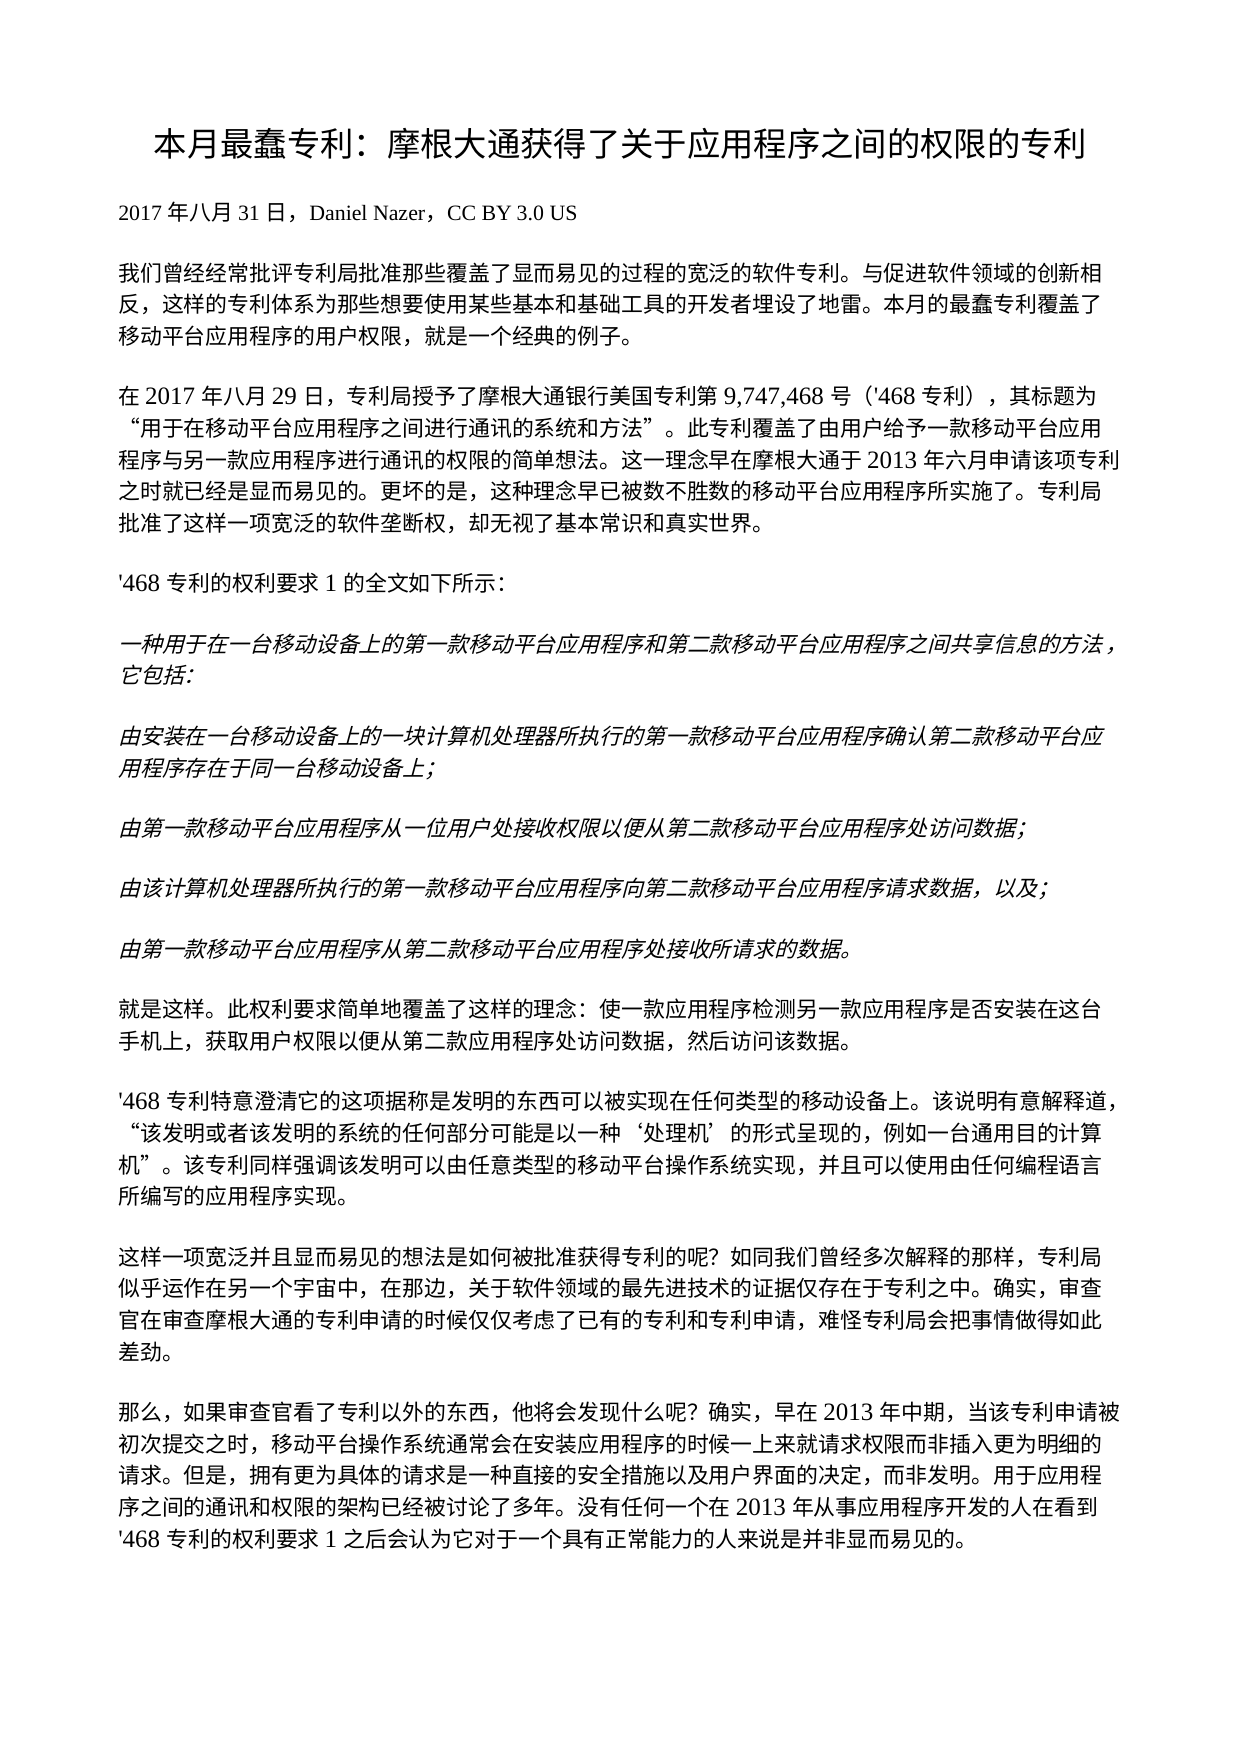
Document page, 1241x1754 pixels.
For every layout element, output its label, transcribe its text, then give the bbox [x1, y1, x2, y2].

text 由安装在一台移动设备上的一块计算机处理器所执行的第一款移动平台应用程序确认第二款移动平台应用程序存在于同一台移动设备上； [118, 719, 1122, 782]
text '468 专利特意澄清它的这项据称是发明的东西可以被实现在任何类型的移动设备上。该说明有意解释道，“该发明或者该发明的系统的任何部分可能是以一种‘处理机’的形式呈现的，例如一台通用目的计算机”。该专利同样强调该发明可以由任意类型的移动平台操作系统实现，并且可以使用由任何编程语言所编写的应用程序实现。 [118, 1084, 1122, 1211]
text 由该计算机处理器所执行的第一款移动平台应用程序向第二款移动平台应用程序请求数据，以及； [118, 871, 1122, 903]
text 由第一款移动平台应用程序从第二款移动平台应用程序处接收所请求的数据。 [118, 932, 1122, 963]
text 那么，如果审查官看了专利以外的东西，他将会发现什么呢？确实，早在 2013 年中期，当该专利申请被初次提交之时，移动平台操作系统通常会在安装应用程序的时候一上来就请求权限而非插入更为明细的请求。但是，拥有更为具体的请求是一种直接的安全措施以及用户界面的决定，而非发明。用于应用程序之间的通讯和权限的架构已经被讨论了多年。没有任何一个在 2013 年从事应用程序开发的人在看到 '468 专利的权利要求 1 之后会认为它对于一个具有正常能力的人来说是并非显而易见的。 [118, 1395, 1122, 1553]
text 这样一项宽泛并且显而易见的想法是如何被批准获得专利的呢？如同我们曾经多次解释的那样，专利局似乎运作在另一个宇宙中，在那边，关于软件领域的最先进技术的证据仅存在于专利之中。确实，审查官在审查摩根大通的专利申请的时候仅仅考虑了已有的专利和专利申请，难怪专利局会把事情做得如此差劲。 [118, 1240, 1122, 1366]
text 本月最蠢专利：摩根大通获得了关于应用程序之间的权限的专利 [118, 118, 1122, 166]
text 由第一款移动平台应用程序从一位用户处接收权限以便从第二款移动平台应用程序处访问数据； [118, 811, 1122, 843]
text 一种用于在一台移动设备上的第一款移动平台应用程序和第二款移动平台应用程序之间共享信息的方法，它包括： [118, 627, 1122, 690]
text 我们曾经经常批评专利局批准那些覆盖了显而易见的过程的宽泛的软件专利。与促进软件领域的创新相反，这样的专利体系为那些想要使用某些基本和基础工具的开发者埋设了地雷。本月的最蠢专利覆盖了移动平台应用程序的用户权限，就是一个经典的例子。 [118, 256, 1122, 351]
text 2017 年八月 31 日，Daniel Nazer，CC BY 3.0 US [118, 195, 1122, 227]
text 在 2017 年八月 29 日，专利局授予了摩根大通银行美国专利第 9,747,468 号（'468 专利），其标题为“用于在移动平台应用程序之间进行通讯的系统和方法”。此专利覆盖了由用户给予一款移动平台应用程序与另一款应用程序进行通讯的权限的简单想法。这一理念早在摩根大通于 2013 年六月申请该项专利之时就已经是显而易见的。更坏的是，这种理念早已被数不胜数的移动平台应用程序所实施了。专利局批准了这样一项宽泛的软件垄断权，却无视了基本常识和真实世界。 [118, 379, 1122, 538]
text 就是这样。此权利要求简单地覆盖了这样的理念：使一款应用程序检测另一款应用程序是否安装在这台手机上，获取用户权限以便从第二款应用程序处访问数据，然后访问该数据。 [118, 992, 1122, 1056]
text '468 专利的权利要求 1 的全文如下所示： [118, 566, 1122, 598]
